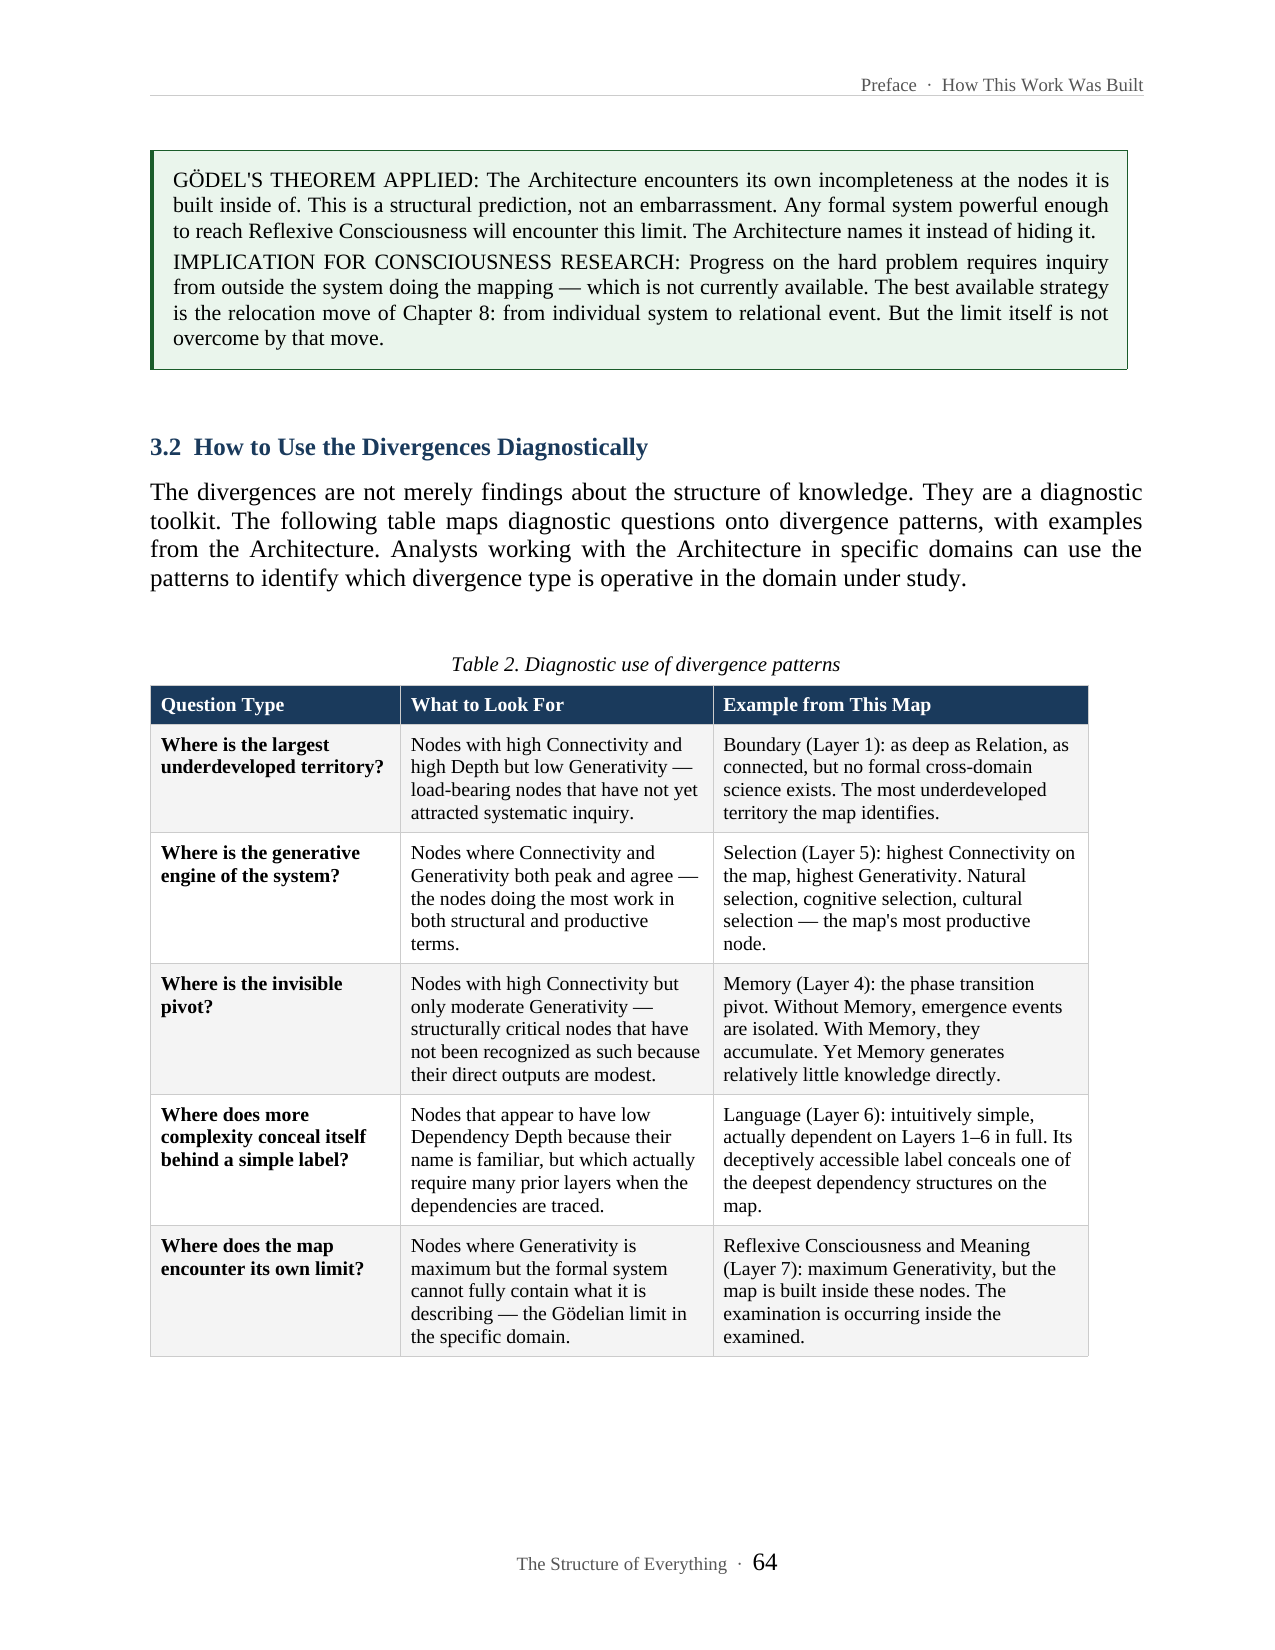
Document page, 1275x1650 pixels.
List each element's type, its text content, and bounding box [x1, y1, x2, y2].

table_cell Where does the map encounter its own limit? [151, 1226, 400, 1356]
table_cell Where is the generative engine of the system? [151, 833, 400, 963]
table_cell Nodes where Generativity is maximum but the formal system cannot fully contain what it is describing — the Gödelian limit in the specific domain. [401, 1226, 713, 1356]
table_header What to Look For [401, 686, 713, 724]
text The divergences are not merely findings about the structure of knowledge. They are a diagnostic toolkit. The following table maps diagnostic questions onto divergence patterns, with examples from the Architecture. Analysts working with the Architecture in specific domains can use the patterns to identify which divergence type is operative in the domain under study. [150, 477, 1144, 592]
table_cell Nodes that appear to have low Dependency Depth because their name is familiar, but which actually require many prior layers when the dependencies are traced. [401, 1095, 713, 1225]
table_cell Reflexive Consciousness and Meaning (Layer 7): maximum Generativity, but the map is built inside these nodes. The examination is occurring inside the examined. [714, 1226, 1088, 1356]
table_header Question Type [151, 686, 400, 724]
table_cell Nodes with high Connectivity and high Depth but low Generativity — load-bearing nodes that have not yet attracted systematic inquiry. [401, 725, 713, 832]
text Table 2. Diagnostic use of divergence patterns [150, 652, 1144, 676]
table_cell Nodes with high Connectivity but only moderate Generativity — structurally critical nodes that have not been recognized as such because their direct outputs are modest. [401, 964, 713, 1094]
table_cell Memory (Layer 4): the phase transition pivot. Without Memory, emergence events are isolated. With Memory, they accumulate. Yet Memory generates relatively little knowledge directly. [714, 964, 1088, 1094]
table_header Example from This Map [714, 686, 1088, 724]
table_header GÖDEL'S THEOREM APPLIED: The Architecture encounters its own incompleteness at the nodes it is built inside of. This is a structural prediction, not an embarrassment. Any formal system powerful enough to reach Reflexive Consciousness will encounter this limit. The Architecture names it instead of hiding it. IMPLICATION FOR CONSCIOUSNESS RESEARCH: Progress on the hard problem requires inquiry from outside the system doing the mapping — which is not currently available. The best available strategy is the relocation move of Chapter 8: from individual system to relational event. But the limit itself is not overcome by that move. [154, 151, 1127, 369]
table_cell Boundary (Layer 1): as deep as Relation, as connected, but no formal cross-domain science exists. The most underdeveloped territory the map identifies. [714, 725, 1088, 832]
table_cell Nodes where Connectivity and Generativity both peak and agree — the nodes doing the most work in both structural and productive terms. [401, 833, 713, 963]
table_cell Where is the largest underdeveloped territory? [151, 725, 400, 832]
table_cell Where does more complexity conceal itself behind a simple label? [151, 1095, 400, 1225]
table_cell Where is the invisible pivot? [151, 964, 400, 1094]
subtitle 3.2 How to Use the Divergences Diagnostically [150, 432, 1144, 460]
table_cell Selection (Layer 5): highest Connectivity on the map, highest Generativity. Natural selection, cognitive selection, cultural selection — the map's most productive node. [714, 833, 1088, 963]
table_cell Language (Layer 6): intuitively simple, actually dependent on Layers 1–6 in full. Its deceptively accessible label conceals one of the deepest dependency structures on the map. [714, 1095, 1088, 1225]
